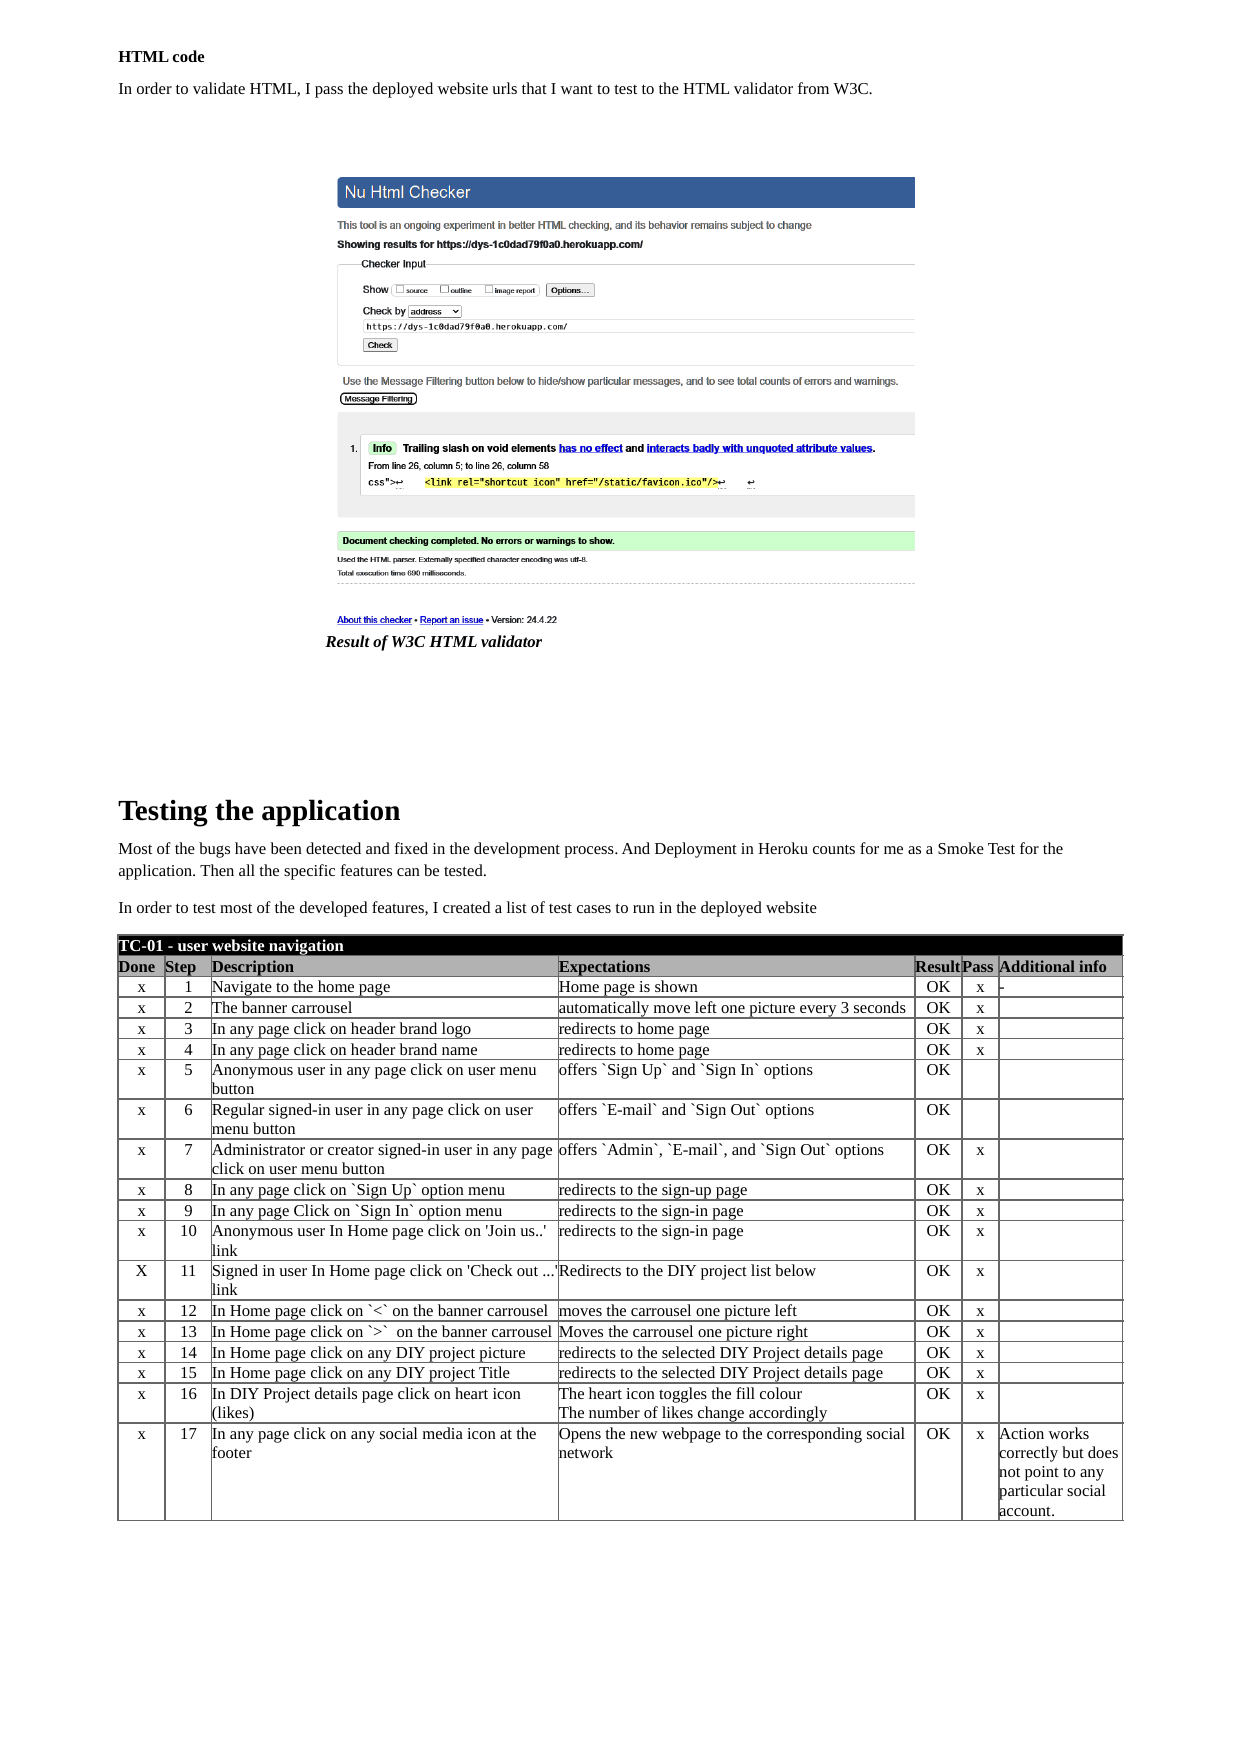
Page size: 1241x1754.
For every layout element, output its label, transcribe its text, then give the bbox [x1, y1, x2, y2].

table_cell Home page is shown [559, 977, 914, 996]
table_cell 5 [166, 1060, 211, 1098]
table_cell Regular signed-in user in any page click on user menu button [212, 1100, 558, 1138]
table_cell Action works correctly but does not point to any particular social account. [1000, 1424, 1122, 1519]
table_cell In Home page click on `>` on the banner carrousel [212, 1322, 558, 1341]
table_cell x [119, 1322, 164, 1341]
table_cell x [119, 1039, 164, 1058]
table_cell x [963, 1140, 998, 1178]
table_cell Done [119, 956, 164, 976]
table_cell In DIY Project details page click on heart icon (likes) [212, 1384, 558, 1422]
table_cell x [963, 1424, 998, 1519]
table_cell 2 [166, 998, 211, 1017]
table_cell Expectations [559, 956, 914, 976]
table_cell x [963, 998, 998, 1017]
table_cell x [963, 1039, 998, 1058]
table_cell OK [916, 1060, 961, 1098]
table_cell offers `Admin`, `E-mail`, and `Sign Out` options [559, 1140, 914, 1178]
table_cell OK [916, 1039, 961, 1058]
table_cell redirects to the sign-in page [559, 1201, 914, 1219]
table_cell OK [916, 1301, 961, 1320]
table_cell redirects to the sign-up page [559, 1180, 914, 1199]
table_cell [1000, 1019, 1122, 1038]
table_cell Opens the new webpage to the corresponding social network [559, 1424, 914, 1519]
table_cell [1000, 1322, 1122, 1341]
table_cell [1000, 1140, 1122, 1178]
table_cell x [119, 1363, 164, 1382]
table_cell x [119, 998, 164, 1017]
table_cell 4 [166, 1039, 211, 1058]
table_cell x [119, 977, 164, 996]
table_cell 10 [166, 1221, 211, 1259]
table_cell OK [916, 1140, 961, 1178]
table_cell Anonymous user in any page click on user menu button [212, 1060, 558, 1098]
table_cell x [963, 977, 998, 996]
table_cell redirects to the sign-in page [559, 1221, 914, 1259]
table_cell 12 [166, 1301, 211, 1320]
table_cell x [119, 1100, 164, 1138]
table_cell OK [916, 1261, 961, 1299]
table_cell x [963, 1384, 998, 1422]
table_cell [1000, 1221, 1122, 1259]
table_cell OK [916, 998, 961, 1017]
table_cell redirects to home page [559, 1039, 914, 1058]
table_cell 14 [166, 1342, 211, 1362]
table_cell x [119, 1140, 164, 1178]
table_cell 13 [166, 1322, 211, 1341]
table_cell In Home page click on `<` on the banner carrousel [212, 1301, 558, 1320]
table_cell x [963, 1180, 998, 1199]
table_cell [1000, 1060, 1122, 1098]
table_cell moves the carrousel one picture left [559, 1301, 914, 1320]
table_cell Description [212, 956, 558, 976]
text Result of W3C HTML validator [325, 632, 915, 651]
table_cell x [963, 1342, 998, 1362]
table_cell [963, 1100, 998, 1138]
table_cell 1 [166, 977, 211, 996]
table_cell 6 [166, 1100, 211, 1138]
table_cell The banner carrousel [212, 998, 558, 1017]
table_cell x [963, 1363, 998, 1382]
table_cell x [963, 1301, 998, 1320]
table_cell Signed in user In Home page click on 'Check out ...' link [212, 1261, 558, 1299]
table_cell x [119, 1201, 164, 1219]
table_cell 9 [166, 1201, 211, 1219]
table_cell [1000, 1384, 1122, 1422]
table_cell 15 [166, 1363, 211, 1382]
table_cell [1000, 998, 1122, 1017]
table_cell redirects to the selected DIY Project details page [559, 1363, 914, 1382]
table_cell OK [916, 1180, 961, 1199]
table_cell x [963, 1019, 998, 1038]
table_cell [1000, 1363, 1122, 1382]
table_cell In any page click on header brand logo [212, 1019, 558, 1038]
table_cell 8 [166, 1180, 211, 1199]
table_cell OK [916, 1100, 961, 1138]
table_cell 16 [166, 1384, 211, 1422]
table_cell x [963, 1261, 998, 1299]
table_cell Result [916, 956, 961, 976]
table_cell In any page click on `Sign Up` option menu [212, 1180, 558, 1199]
table_cell Administrator or creator signed-in user in any page click on user menu button [212, 1140, 558, 1178]
subtitle HTML code [118, 47, 1122, 66]
table_cell Additional info [1000, 956, 1122, 976]
text In order to validate HTML, I pass the deployed website urls that I want to test to the HTML validator from W3C. [118, 78, 1122, 98]
table_cell Pass [963, 956, 998, 976]
table_cell Moves the carrousel one picture right [559, 1322, 914, 1341]
table_cell [1000, 1100, 1122, 1138]
table_cell 7 [166, 1140, 211, 1178]
table_cell OK [916, 1384, 961, 1422]
table_cell OK [916, 1201, 961, 1219]
table_cell [1000, 1201, 1122, 1219]
subtitle Testing the application [118, 793, 1122, 826]
table_cell offers `Sign Up` and `Sign In` options [559, 1060, 914, 1098]
table_cell [1000, 1039, 1122, 1058]
table_cell Redirects to the DIY project list below [559, 1261, 914, 1299]
table_cell Navigate to the home page [212, 977, 558, 996]
table_cell 17 [166, 1424, 211, 1519]
text Most of the bugs have been detected and fixed in the development process. And Deployment in Heroku counts for me as a Smoke Test for the application. Then all the specific features can be tested. [118, 839, 1122, 880]
table_cell x [119, 1060, 164, 1098]
table_cell Step [166, 956, 211, 976]
table_cell x [119, 1424, 164, 1519]
table_cell [1000, 1301, 1122, 1320]
table_cell x [119, 1019, 164, 1038]
table_cell x [963, 1201, 998, 1219]
table_cell [1000, 1180, 1122, 1199]
table_cell [1000, 1261, 1122, 1299]
table_cell In Home page click on any DIY project picture [212, 1342, 558, 1362]
table_cell The heart icon toggles the fill colour The number of likes change accordingly [559, 1384, 914, 1422]
table_cell x [119, 1221, 164, 1259]
table_cell In any page Click on `Sign In` option menu [212, 1201, 558, 1219]
table_cell x [119, 1180, 164, 1199]
table_cell 3 [166, 1019, 211, 1038]
table_cell Anonymous user In Home page click on 'Join us..' link [212, 1221, 558, 1259]
table_cell X [119, 1261, 164, 1299]
table_cell automatically move left one picture every 3 seconds [559, 998, 914, 1017]
table_cell OK [916, 1424, 961, 1519]
table_cell OK [916, 1221, 961, 1259]
table_cell [963, 1060, 998, 1098]
table_cell x [963, 1221, 998, 1259]
table_cell In Home page click on any DIY project Title [212, 1363, 558, 1382]
table_cell In any page click on header brand name [212, 1039, 558, 1058]
table_cell redirects to the selected DIY Project details page [559, 1342, 914, 1362]
table_cell OK [916, 1322, 961, 1341]
table_cell redirects to home page [559, 1019, 914, 1038]
table_cell - [1000, 977, 1122, 996]
table_cell x [119, 1342, 164, 1362]
table_cell x [119, 1384, 164, 1422]
table_cell OK [916, 977, 961, 996]
table_cell x [119, 1301, 164, 1320]
table_cell [1000, 1342, 1122, 1362]
table_cell In any page click on any social media icon at the footer [212, 1424, 558, 1519]
text In order to test most of the developed features, I created a list of test cases to run in the deployed website [118, 897, 1122, 917]
table_cell OK [916, 1019, 961, 1038]
picture [325, 164, 915, 632]
table_cell OK [916, 1342, 961, 1362]
table_cell OK [916, 1363, 961, 1382]
table_cell offers `E-mail` and `Sign Out` options [559, 1100, 914, 1138]
table_cell 11 [166, 1261, 211, 1299]
table_cell x [963, 1322, 998, 1341]
